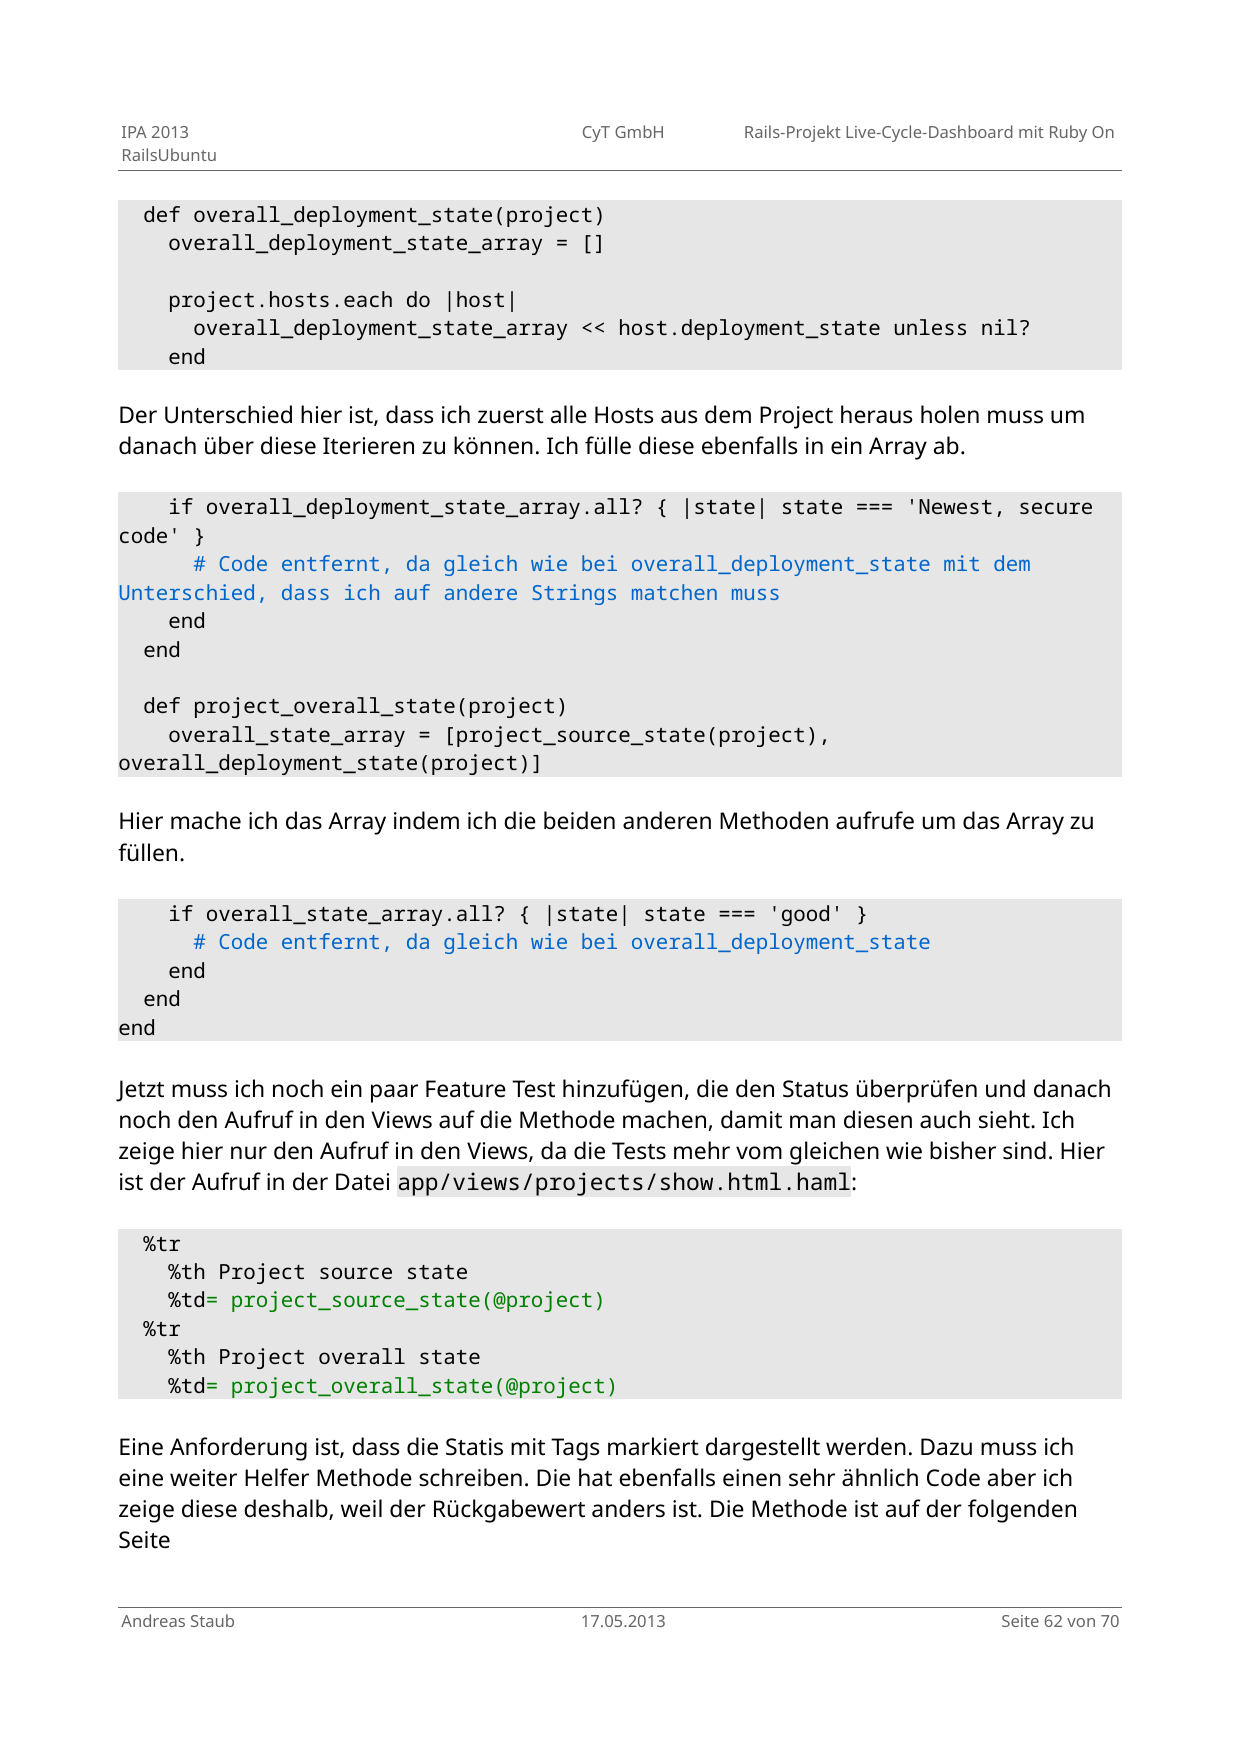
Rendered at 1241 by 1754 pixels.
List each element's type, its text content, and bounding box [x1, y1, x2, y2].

text project.hosts.each do |host| [118, 285, 1122, 313]
text Eine Anforderung ist, dass die Statis mit Tags markiert dargestellt werden. Dazu muss ich eine weiter Helfer Methode schreiben. Die hat ebenfalls einen sehr ähnlich Code aber ich zeige diese deshalb, weil der Rückgabewert anders ist. Die Methode ist auf der folgenden Seite [118, 1431, 1122, 1556]
text def project_overall_state(project) [118, 692, 1122, 720]
text Der Unterschied hier ist, dass ich zuerst alle Hosts aus dem Project heraus holen muss um danach über diese Iterieren zu können. Ich fülle diese ebenfalls in ein Array ab. [118, 399, 1122, 461]
text end [118, 606, 1122, 635]
text Jetzt muss ich noch ein paar Feature Test hinzufügen, die den Status überprüfen und danach noch den Aufruf in den Views auf die Methode machen, damit man diesen auch sieht. Ich zeige hier nur den Aufruf in den Views, da die Tests mehr vom gleichen wie bisher sind. Hier ist der Aufruf in der Datei app/views/projects/show.html.haml: [118, 1072, 1122, 1197]
text %th Project source state [118, 1257, 1122, 1286]
text end [118, 984, 1122, 1013]
text end [118, 956, 1122, 984]
text %td= project_source_state(@project) [118, 1286, 1122, 1314]
text end [118, 1013, 1122, 1041]
text overall_deployment_state_array << host.deployment_state unless nil? [118, 313, 1122, 342]
text %tr [118, 1314, 1122, 1342]
text end [118, 342, 1122, 370]
text %td= project_overall_state(@project) [118, 1371, 1122, 1399]
text # Code entfernt, da gleich wie bei overall_deployment_state mit dem Unterschied, dass ich auf andere Strings matchen muss [118, 549, 1122, 606]
text Hier mache ich das Array indem ich die beiden anderen Methoden aufrufe um das Array zu füllen. [118, 805, 1122, 868]
text def overall_deployment_state(project) [118, 200, 1122, 228]
text %tr [118, 1229, 1122, 1257]
text if overall_state_array.all? { |state| state === 'good' } [118, 899, 1122, 927]
text end [118, 635, 1122, 663]
text overall_state_array = [project_source_state(project), overall_deployment_state(project)] [118, 720, 1122, 777]
text if overall_deployment_state_array.all? { |state| state === 'Newest, secure code' } [118, 492, 1122, 549]
text overall_deployment_state_array = [] [118, 228, 1122, 257]
text # Code entfernt, da gleich wie bei overall_deployment_state [118, 927, 1122, 956]
text %th Project overall state [118, 1342, 1122, 1371]
